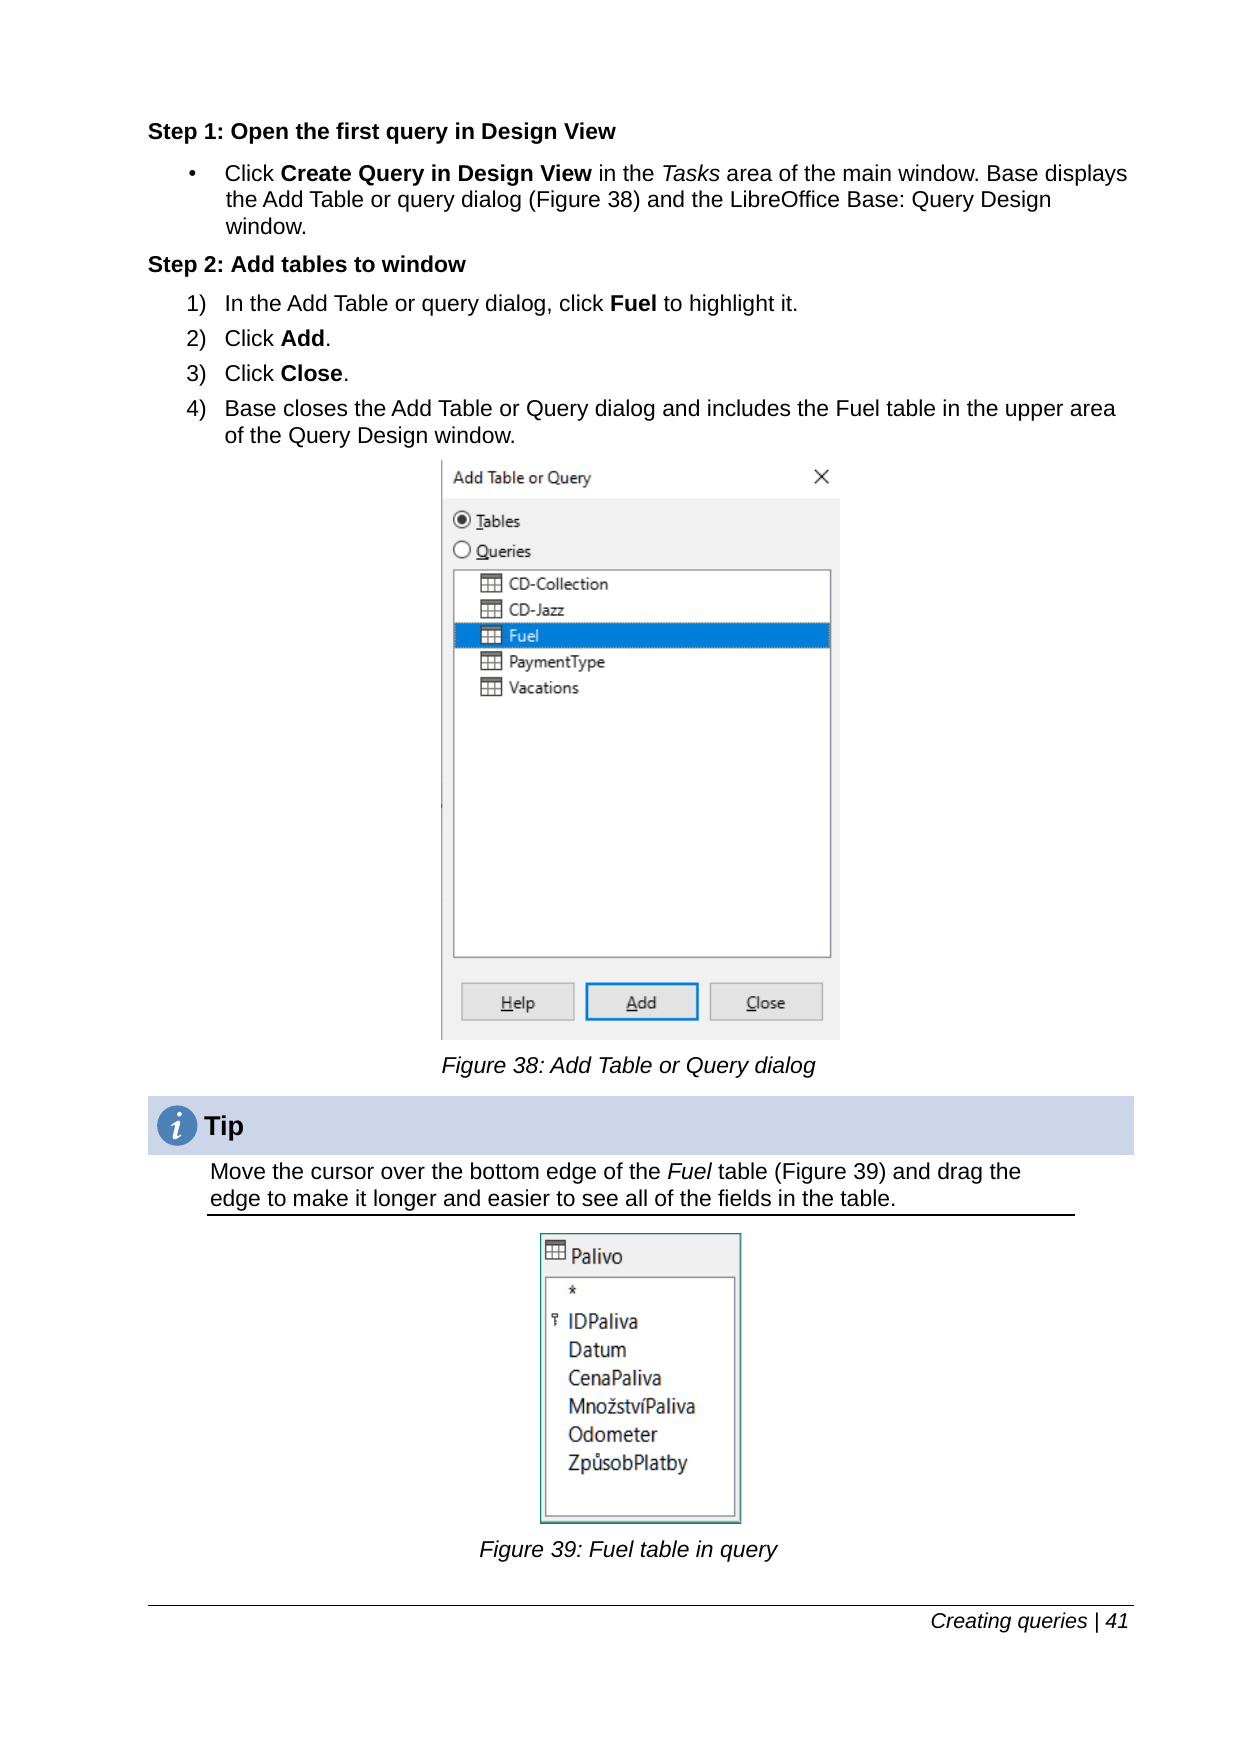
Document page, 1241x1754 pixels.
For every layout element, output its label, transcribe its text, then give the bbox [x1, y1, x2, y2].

list In the Add Table or query dialog, click Fuel to highlight it. [207, 289, 1134, 316]
text Figure 38: Add Table or Query dialog [441, 1052, 840, 1078]
text Step 1: Open the first query in Design View [148, 118, 1134, 144]
text Step 2: Add tables to window [148, 251, 1134, 277]
list Click Create Query in Design View in the Tasks area of the main window. Base displays the Add Table or query dialog (Figure 38) and the LibreOffice Base: Query Design window. [185, 157, 1134, 242]
text Figure 39: Fuel table in query [479, 1536, 802, 1562]
list Click Add. [207, 325, 1134, 351]
subtitle Tip [148, 1096, 1134, 1155]
list Base closes the Add Table or Query dialog and includes the Fuel table in the upper area of the Query Design window. [207, 395, 1134, 448]
picture [540, 1233, 742, 1524]
picture [441, 460, 841, 1040]
list Click Close. [207, 360, 1134, 386]
text Move the cursor over the bottom edge of the Fuel table (Figure 39) and drag the edge to make it longer and easier to see all of the fields in the table. [207, 1155, 1075, 1214]
